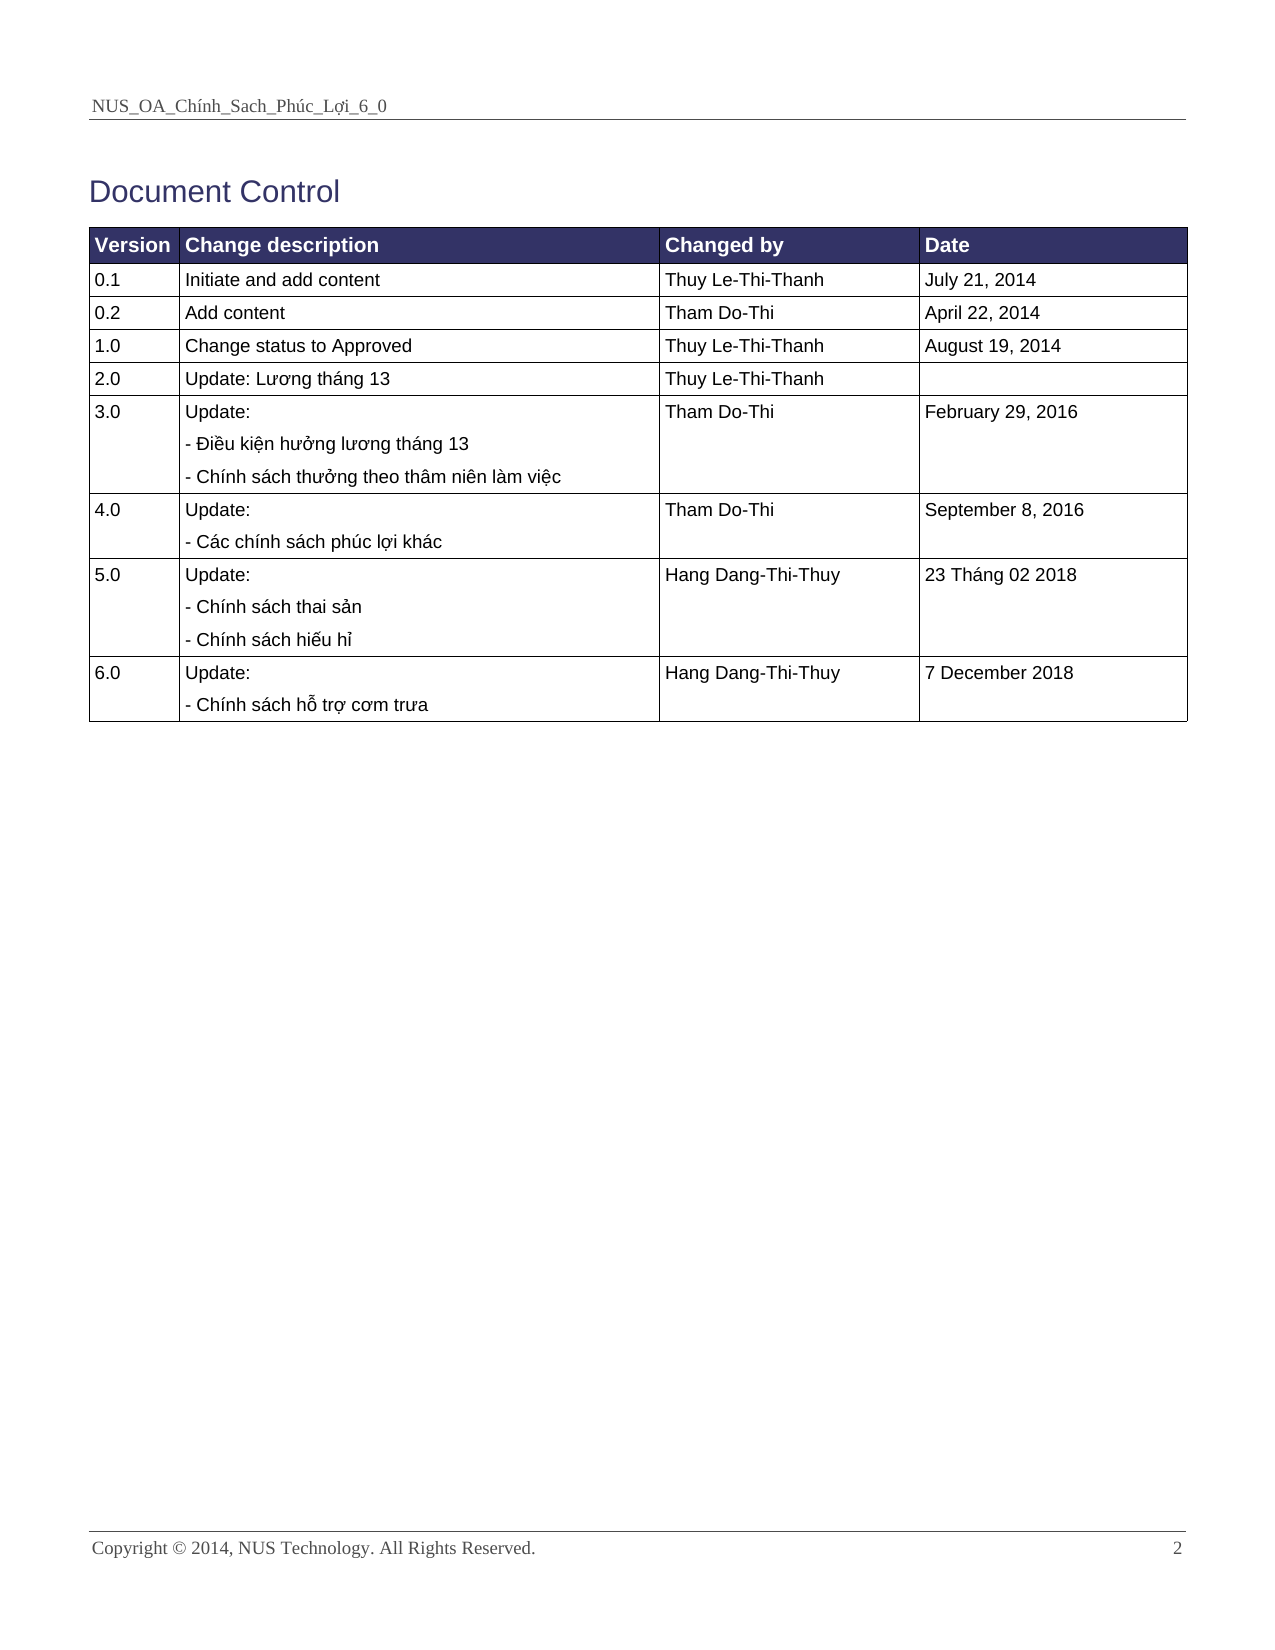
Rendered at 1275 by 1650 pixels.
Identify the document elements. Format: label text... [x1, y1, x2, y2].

table_cell Thuy Le-Thi-Thanh [660, 363, 919, 395]
table_cell April 22, 2014 [920, 297, 1187, 329]
table_cell Thuy Le-Thi-Thanh [660, 330, 919, 362]
table_cell Tham Do-Thi [660, 494, 919, 558]
table_cell 1.0 [90, 330, 179, 362]
table_cell Hang Dang-Thi-Thuy [660, 657, 919, 721]
table_cell Update: - Điều kiện hưởng lương tháng 13 - Chính sách thưởng theo thâm niên làm việc [180, 396, 659, 493]
table_cell Change status to Approved [180, 330, 659, 362]
table_cell 8 Tháng 09 2016 [920, 494, 1187, 558]
table_header Version [90, 228, 179, 263]
table_cell 5.0 [90, 559, 179, 656]
table_header Change description [180, 228, 659, 263]
table_cell Hang Dang-Thi-Thuy [660, 559, 919, 656]
table_cell July 21, 2014 [920, 264, 1187, 296]
table_cell Tham Do-Thi [660, 396, 919, 493]
table_cell 0.2 [90, 297, 179, 329]
table_cell Add content [180, 297, 659, 329]
table_cell Thuy Le-Thi-Thanh [660, 264, 919, 296]
table_header Changed by [660, 228, 919, 263]
table_cell 0.1 [90, 264, 179, 296]
table_cell Update: - Chính sách thai sản - Chính sách hiếu hỉ [180, 559, 659, 656]
subtitle Document Control [88, 173, 1186, 209]
table_cell 19 Tháng 08 2014 [920, 330, 1187, 362]
table_cell 3.0 [90, 396, 179, 493]
table_cell Update: - Chính sách hỗ trợ cơm trưa [180, 657, 659, 721]
table_cell 6.0 [90, 657, 179, 721]
table_cell Update: - Các chính sách phúc lợi khác [180, 494, 659, 558]
table_cell Initiate and add content [180, 264, 659, 296]
table_cell 2.0 [90, 363, 179, 395]
table_cell 29 Tháng 02 2016 [920, 396, 1187, 493]
table_cell Tham Do-Thi [660, 297, 919, 329]
table_cell [920, 363, 1187, 395]
table_cell 23 Tháng 02 2018 [920, 559, 1187, 656]
table_header Date [920, 228, 1187, 263]
table_cell Update: Lương tháng 13 [180, 363, 659, 395]
table_cell 7 Tháng 12 2018 [920, 657, 1187, 721]
table_cell 4.0 [90, 494, 179, 558]
